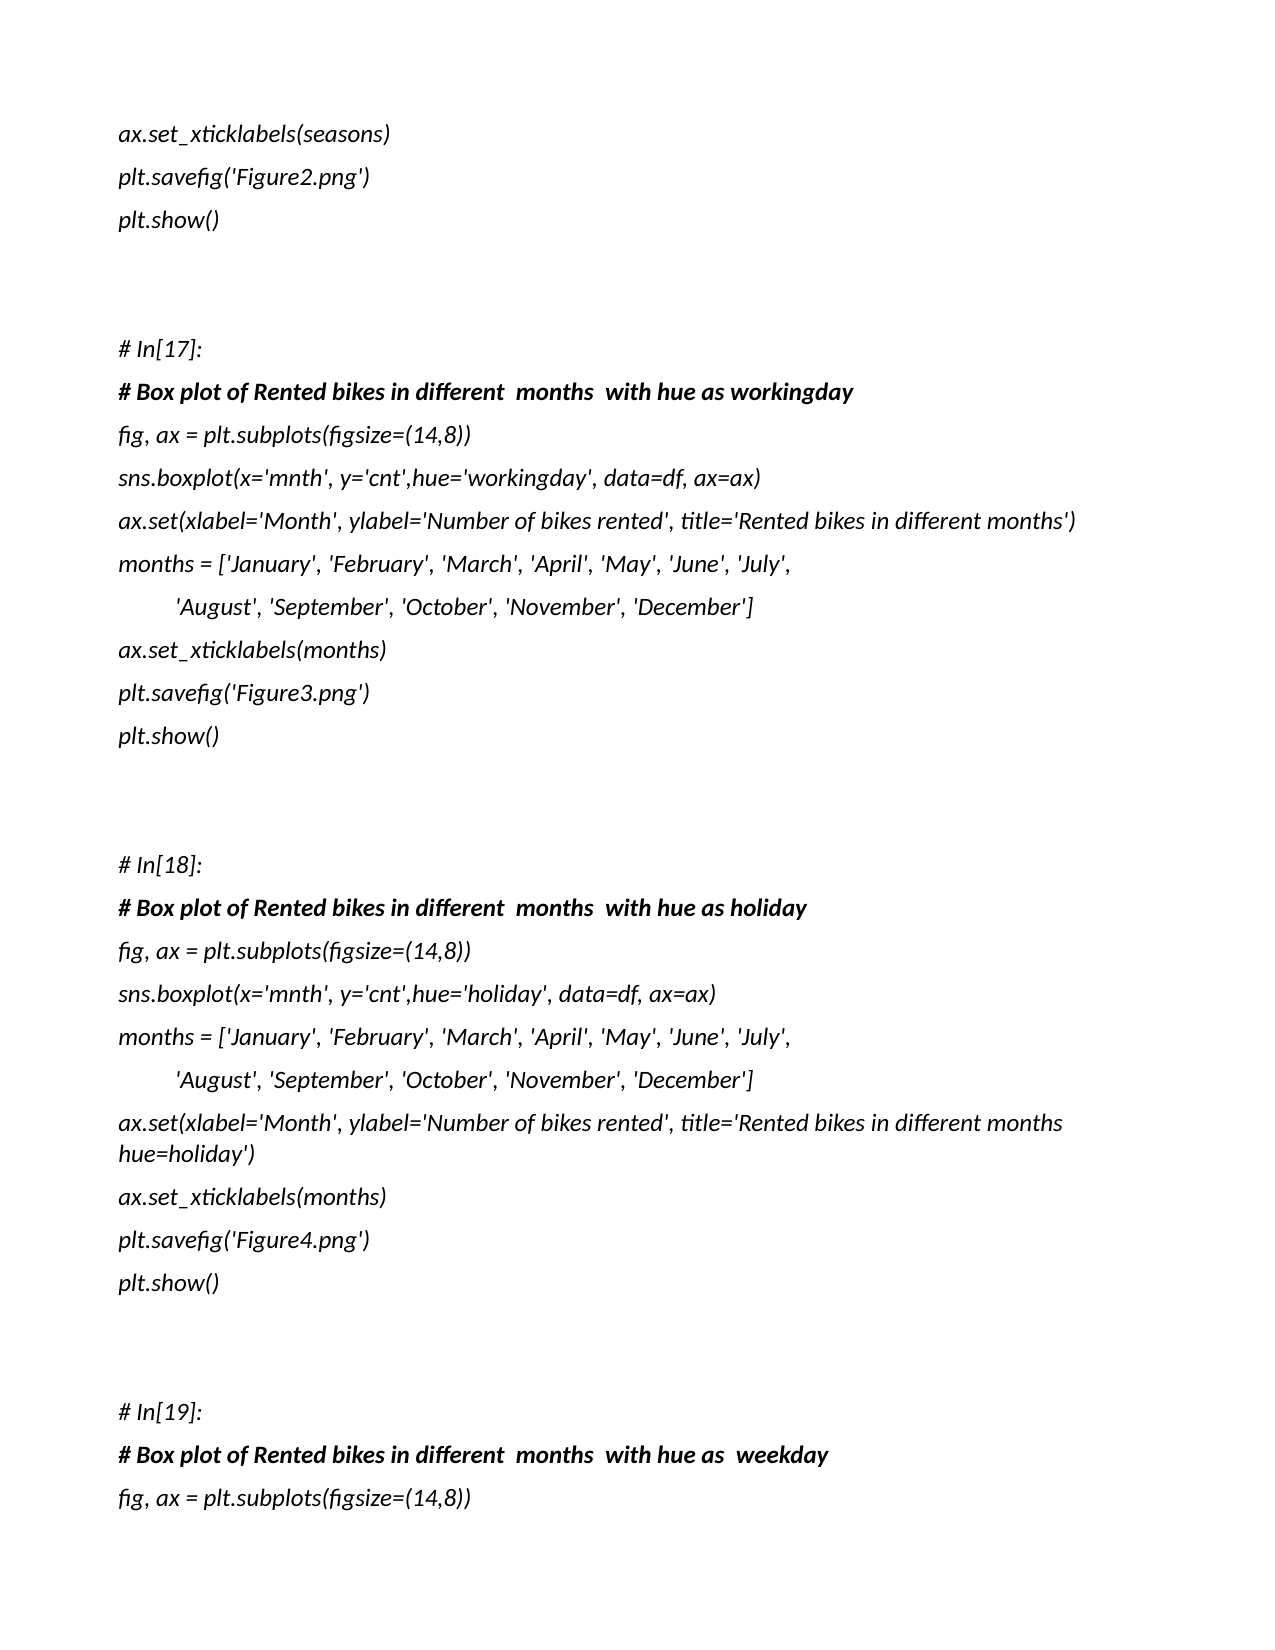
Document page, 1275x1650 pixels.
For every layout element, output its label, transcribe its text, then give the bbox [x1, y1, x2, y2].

text plt.savefig('Figure3.png') [118, 677, 1157, 708]
text # Box plot of Rented bikes in different months with hue as workingday [118, 376, 1157, 407]
text # In[19]: [118, 1396, 1157, 1427]
text # Box plot of Rented bikes in different months with hue as holiday [118, 892, 1157, 923]
text # In[18]: [118, 849, 1157, 880]
text ax.set(xlabel='Month', ylabel='Number of bikes rented', title='Rented bikes in different months hue=holiday') [118, 1108, 1157, 1169]
text months = ['January', 'February', 'March', 'April', 'May', 'June', 'July', [118, 548, 1157, 579]
text months = ['January', 'February', 'March', 'April', 'May', 'June', 'July', [118, 1022, 1157, 1052]
text fig, ax = plt.subplots(figsize=(14,8)) [118, 419, 1157, 450]
text sns.boxplot(x='mnth', y='cnt',hue='workingday', data=df, ax=ax) [118, 462, 1157, 493]
text plt.savefig('Figure4.png') [118, 1224, 1157, 1255]
text plt.savefig('Figure2.png') [118, 161, 1157, 192]
text ax.set_xticklabels(months) [118, 634, 1157, 665]
text plt.show() [118, 1267, 1157, 1298]
text ax.set(xlabel='Month', ylabel='Number of bikes rented', title='Rented bikes in different months') [118, 505, 1157, 536]
text sns.boxplot(x='mnth', y='cnt',hue='holiday', data=df, ax=ax) [118, 978, 1157, 1009]
text 'August', 'September', 'October', 'November', 'December'] [118, 1064, 1157, 1095]
text # In[17]: [118, 333, 1157, 364]
text ax.set_xticklabels(months) [118, 1181, 1157, 1212]
text plt.show() [118, 720, 1157, 751]
text 'August', 'September', 'October', 'November', 'December'] [118, 591, 1157, 622]
text fig, ax = plt.subplots(figsize=(14,8)) [118, 1482, 1157, 1513]
text # Box plot of Rented bikes in different months with hue as weekday [118, 1439, 1157, 1470]
text ax.set_xticklabels(seasons) [118, 118, 1157, 149]
text fig, ax = plt.subplots(figsize=(14,8)) [118, 936, 1157, 966]
text plt.show() [118, 204, 1157, 235]
